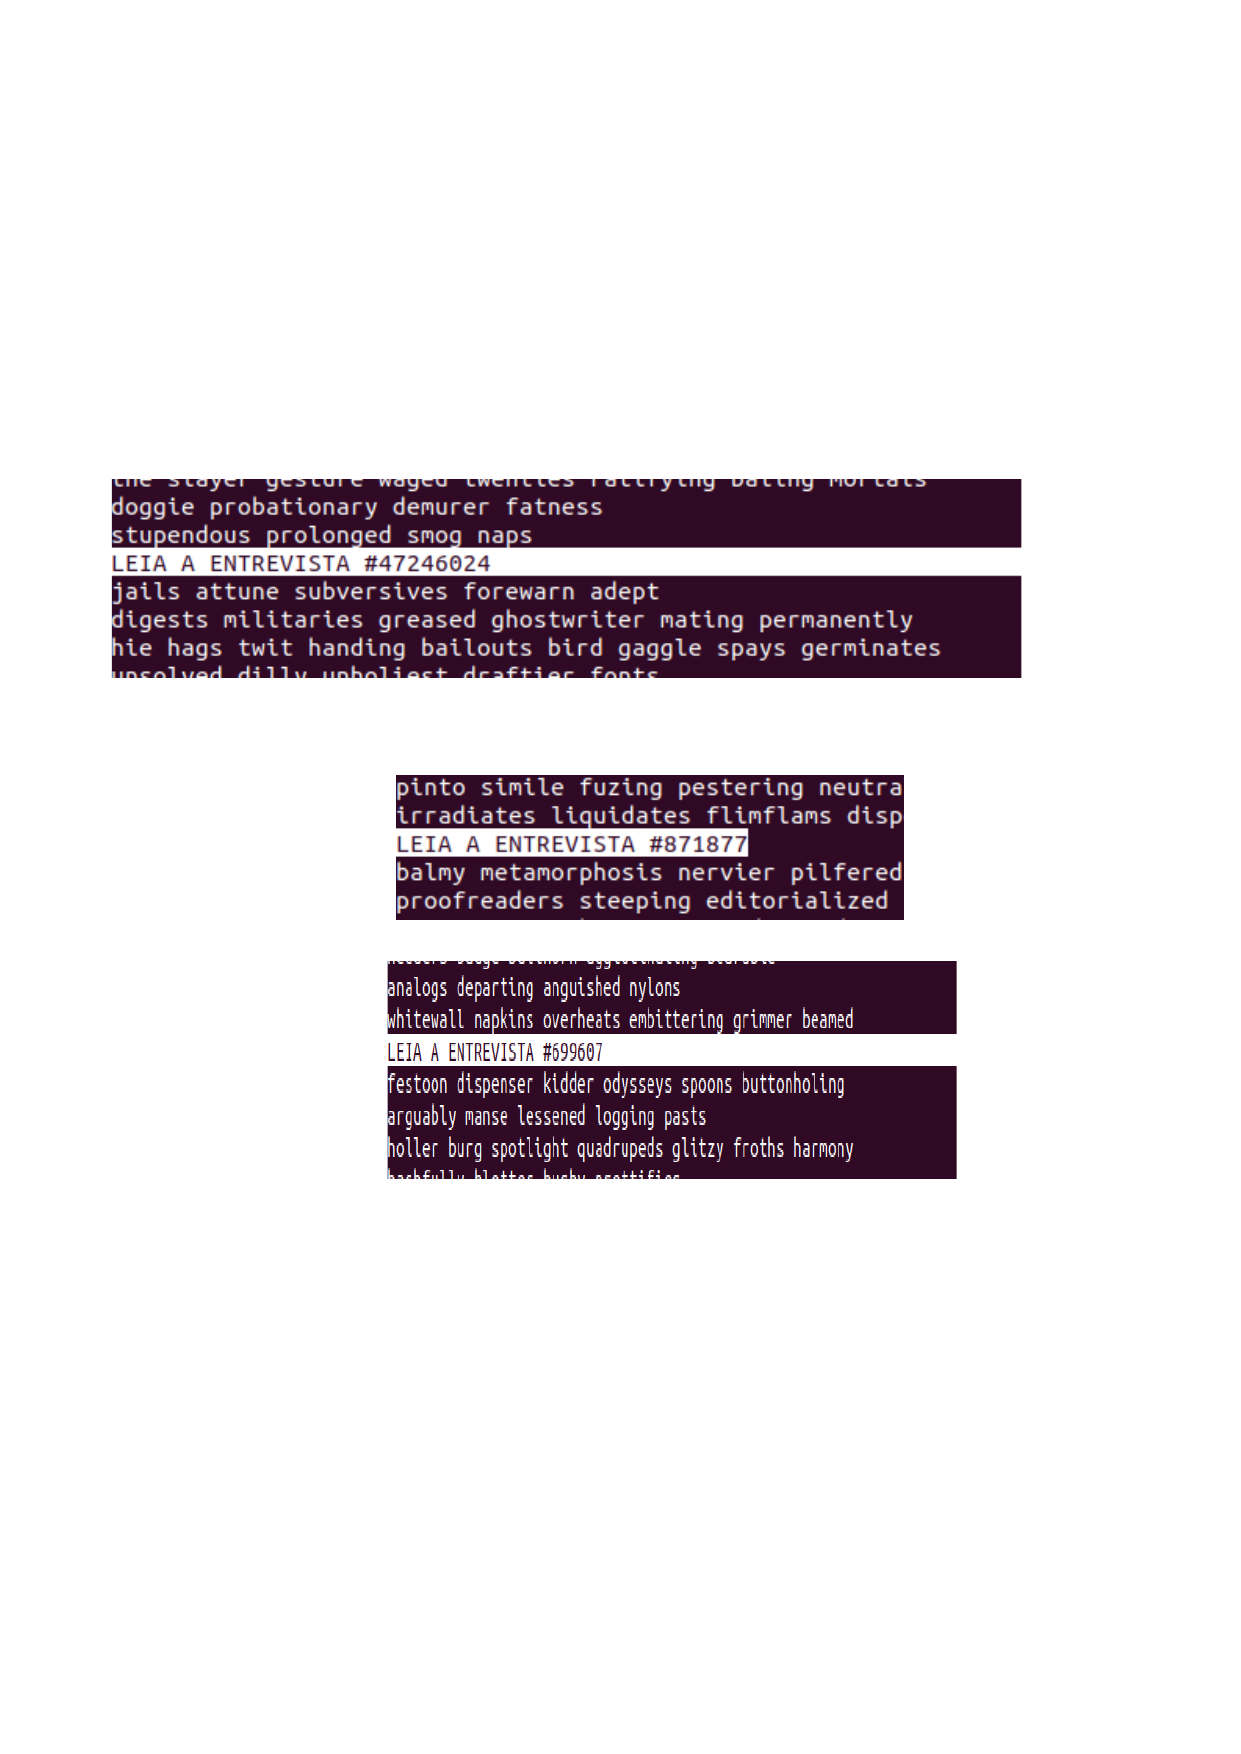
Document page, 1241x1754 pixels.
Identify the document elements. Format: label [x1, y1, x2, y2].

picture [387, 961, 957, 1179]
picture [111, 479, 1022, 678]
picture [396, 775, 904, 920]
